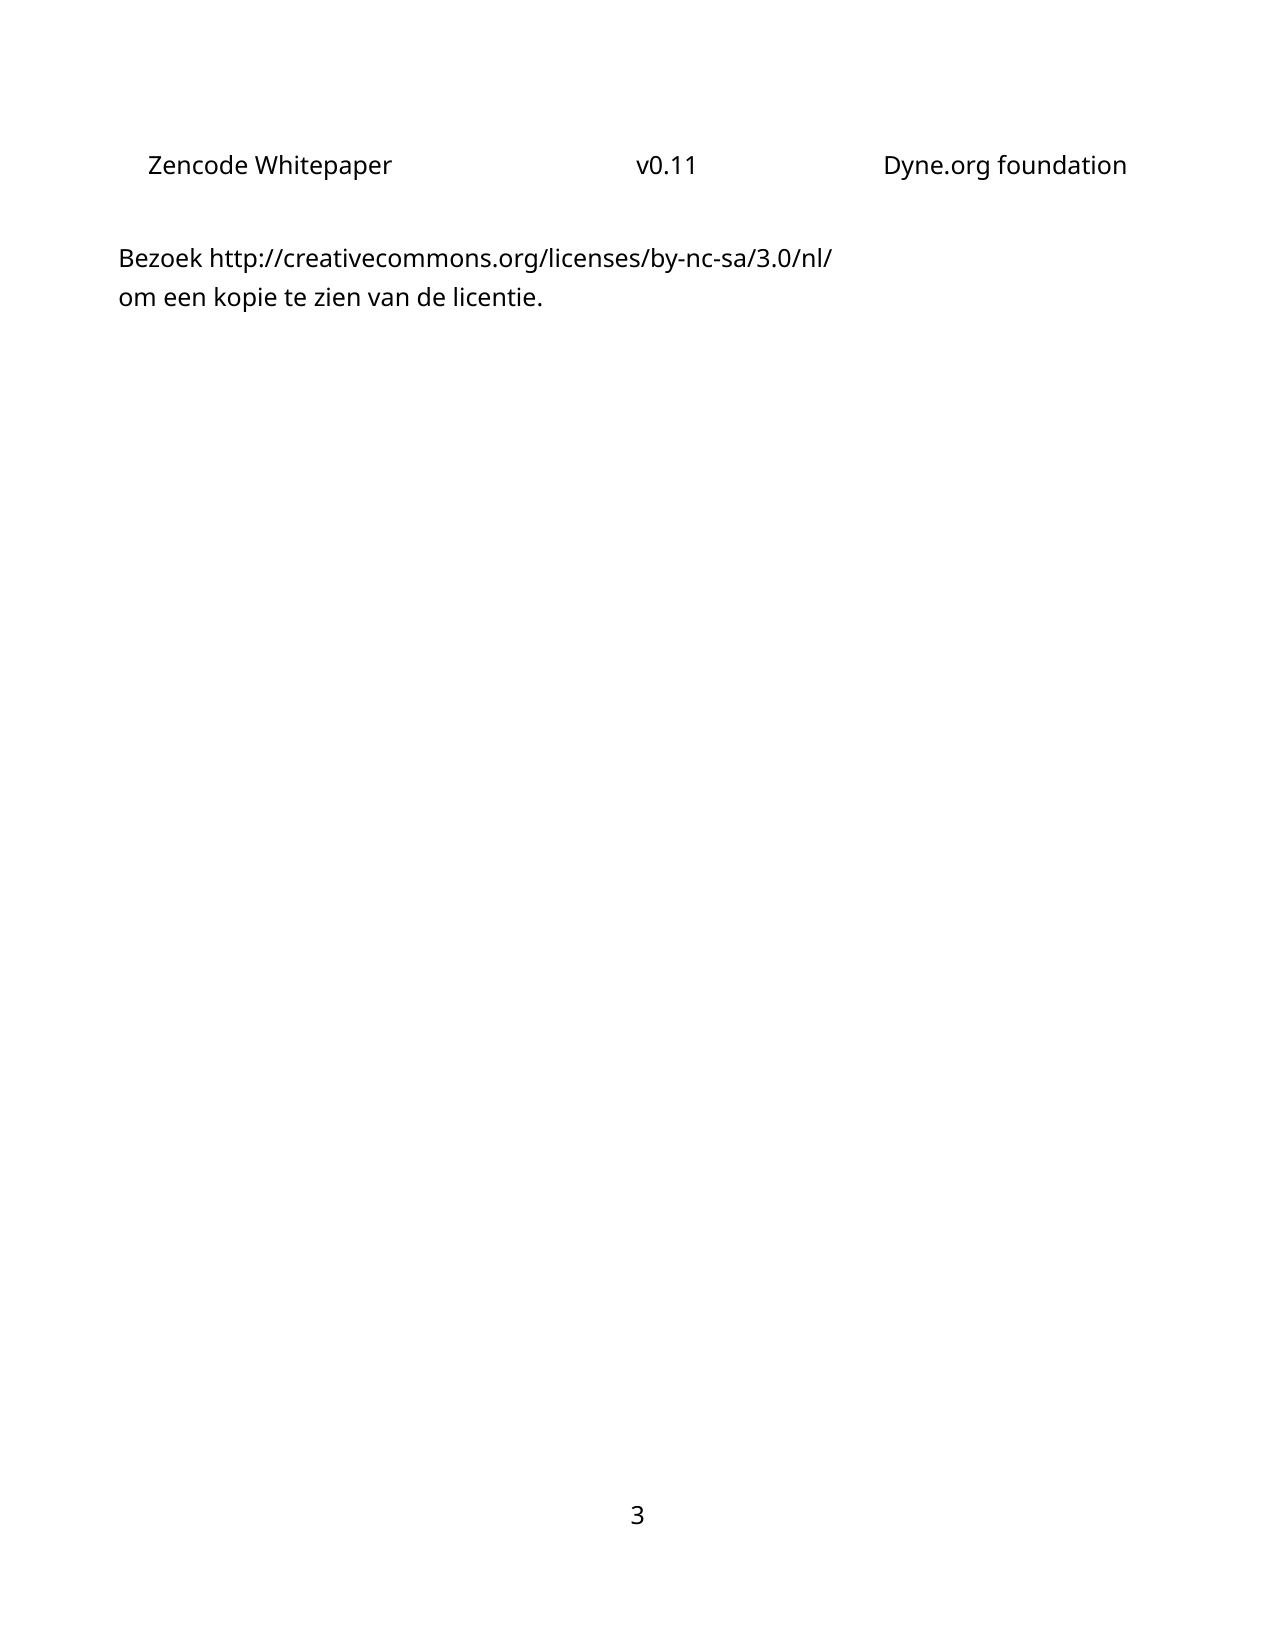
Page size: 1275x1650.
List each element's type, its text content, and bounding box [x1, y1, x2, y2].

text Bezoek http://creativecommons.org/licenses/by-nc-sa/3.0/nl/ om een kopie te zien van de licentie. [118, 241, 1157, 314]
